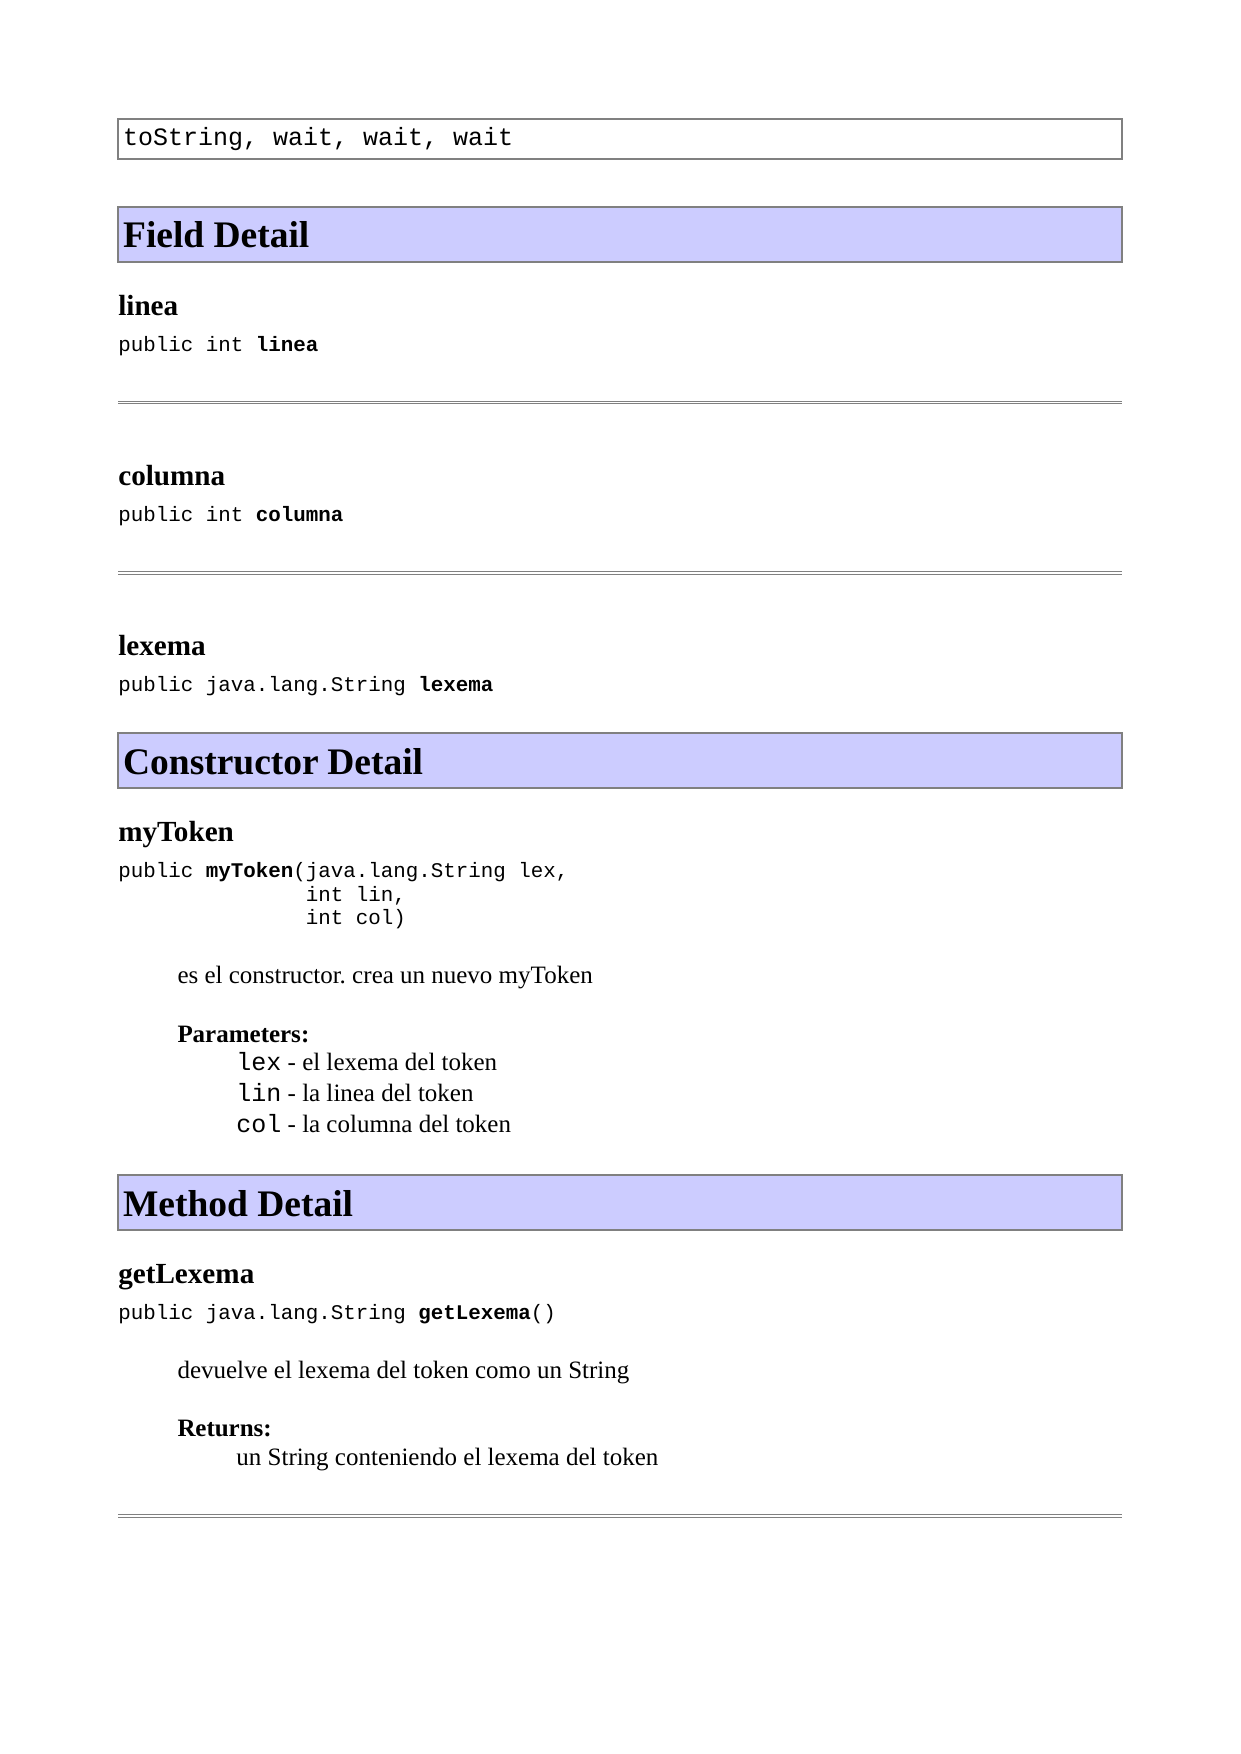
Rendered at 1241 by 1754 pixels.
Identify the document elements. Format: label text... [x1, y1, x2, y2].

list col - la columna del token [236, 1109, 1122, 1140]
list lin - la linea del token [236, 1078, 1122, 1109]
list devuelve el lexema del token como un String [177, 1355, 1122, 1384]
text public int columna [118, 504, 1122, 528]
text public java.lang.String getLexema() [118, 1302, 1122, 1326]
subtitle myToken [118, 814, 1122, 847]
table_cell toString, wait, wait, wait [119, 120, 1121, 158]
list un String conteniendo el lexema del token [236, 1442, 1122, 1471]
subtitle lexema [118, 628, 1122, 662]
table_header Method Detail [119, 1176, 1121, 1229]
text public java.lang.String lexema [118, 674, 1122, 698]
table_header Field Detail [119, 208, 1121, 261]
text public int linea [118, 334, 1122, 357]
list lex - el lexema del token [236, 1047, 1122, 1078]
subtitle linea [118, 288, 1122, 321]
text public myToken(java.lang.String lex, [118, 860, 1122, 884]
subtitle getLexema [118, 1256, 1122, 1289]
text int lin, [118, 884, 1122, 907]
table_header Constructor Detail [119, 734, 1121, 787]
subtitle Parameters: [177, 1019, 1122, 1047]
subtitle Returns: [177, 1413, 1122, 1442]
list es el constructor. crea un nuevo myToken [177, 960, 1122, 989]
text int col) [118, 907, 1122, 931]
subtitle columna [118, 458, 1122, 492]
